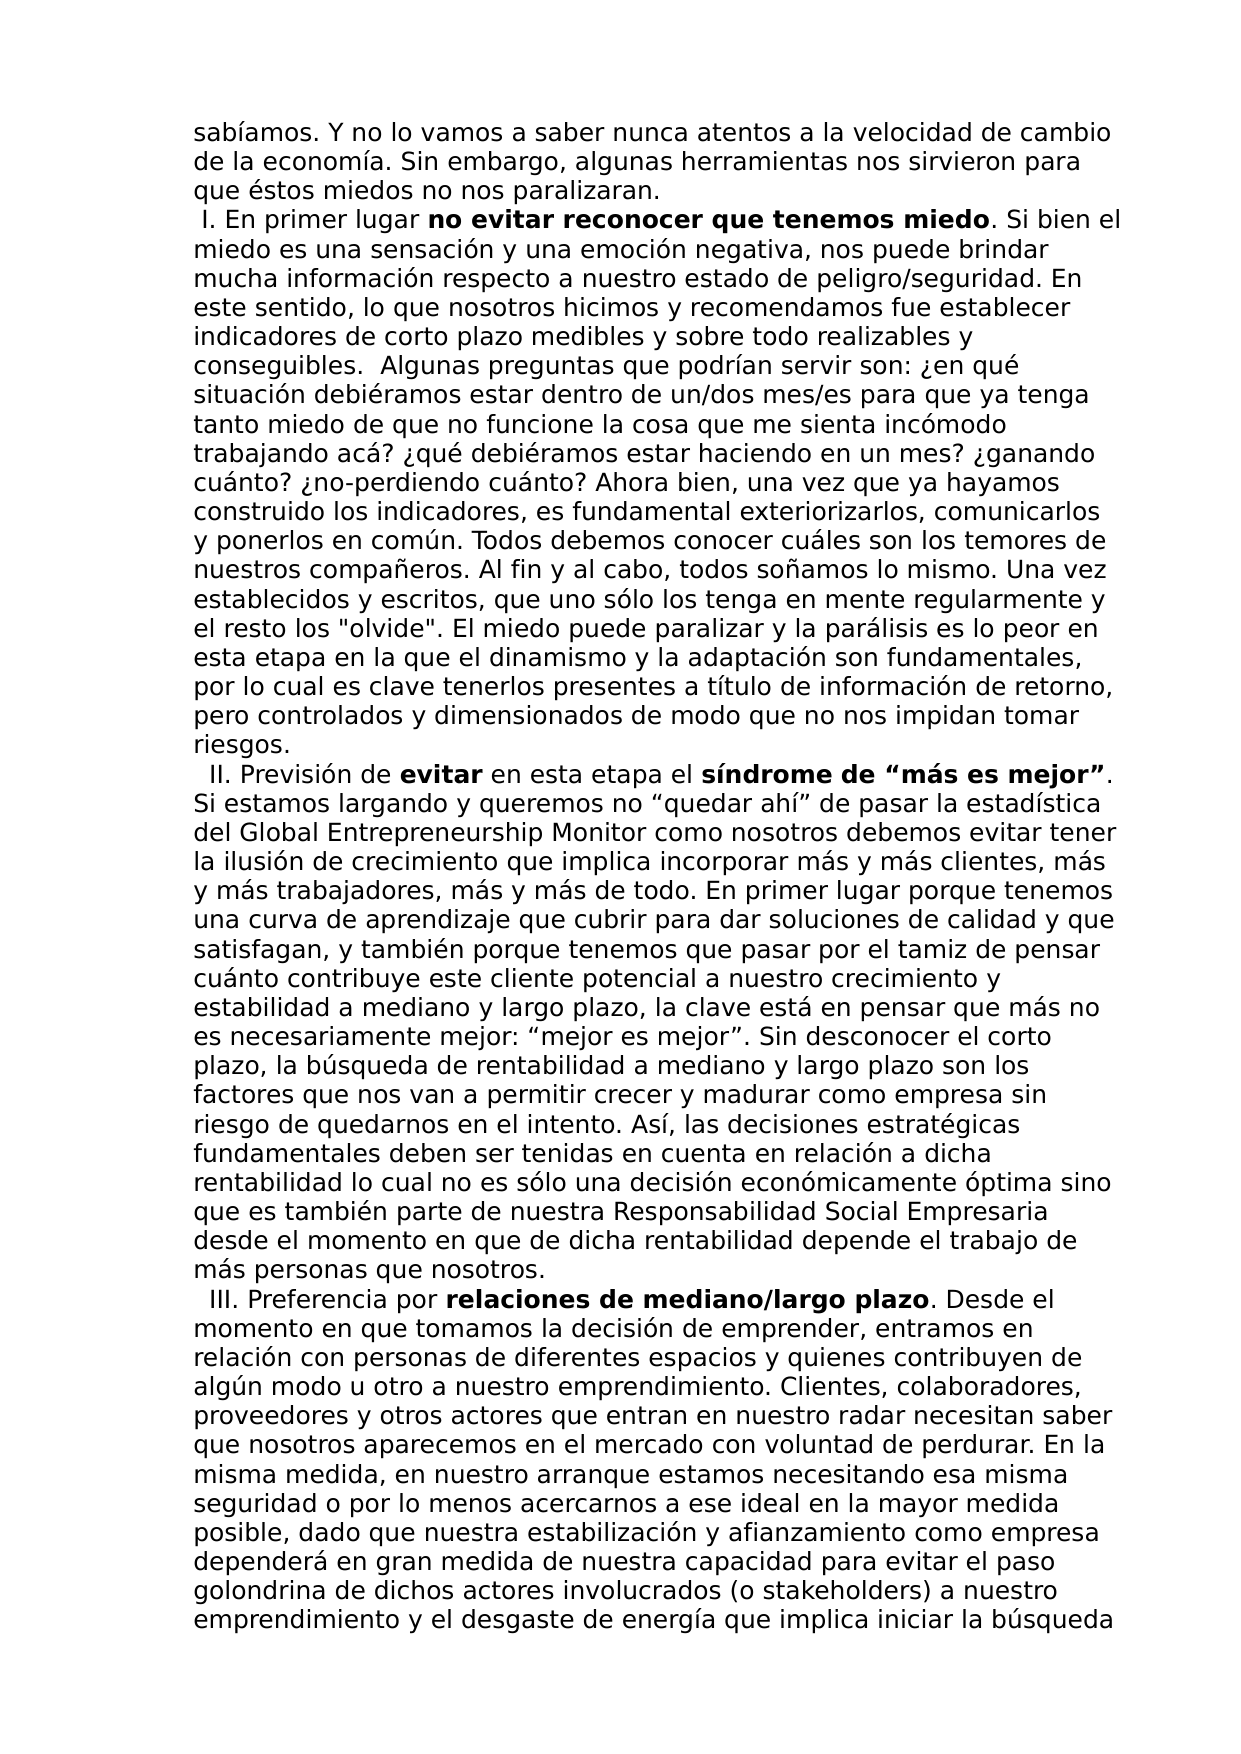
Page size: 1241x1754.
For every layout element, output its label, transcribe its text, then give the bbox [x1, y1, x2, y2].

list I. En primer lugar no evitar reconocer que tenemos miedo. Si bien el miedo es una sensación y una emoción negativa, nos puede brindar mucha información respecto a nuestro estado de peligro/seguridad. En este sentido, lo que nosotros hicimos y recomendamos fue establecer indicadores de corto plazo medibles y sobre todo realizables y conseguibles. Algunas preguntas que podrían servir son: ¿en qué situación debiéramos estar dentro de un/dos mes/es para que ya tenga tanto miedo de que no funcione la cosa que me sienta incómodo trabajando acá? ¿qué debiéramos estar haciendo en un mes? ¿ganando cuánto? ¿no-perdiendo cuánto? Ahora bien, una vez que ya hayamos construido los indicadores, es fundamental exteriorizarlos, comunicarlos y ponerlos en común. Todos debemos conocer cuáles son los temores de nuestros compañeros. Al fin y al cabo, todos soñamos lo mismo. Una vez establecidos y escritos, que uno sólo los tenga en mente regularmente y el resto los "olvide". El miedo puede paralizar y la parálisis es lo peor en esta etapa en la que el dinamismo y la adaptación son fundamentales, por lo cual es clave tenerlos presentes a título de información de retorno, pero controlados y dimensionados de modo que no nos impidan tomar riesgos. [156, 206, 1122, 760]
list II. Previsión de evitar en esta etapa el síndrome de “más es mejor”. Si estamos largando y queremos no “quedar ahí” de pasar la estadística del Global Entrepreneurship Monitor como nosotros debemos evitar tener la ilusión de crecimiento que implica incorporar más y más clientes, más y más trabajadores, más y más de todo. En primer lugar porque tenemos una curva de aprendizaje que cubrir para dar soluciones de calidad y que satisfagan, y también porque tenemos que pasar por el tamiz de pensar cuánto contribuye este cliente potencial a nuestro crecimiento y estabilidad a mediano y largo plazo, la clave está en pensar que más no es necesariamente mejor: “mejor es mejor”. Sin desconocer el corto plazo, la búsqueda de rentabilidad a mediano y largo plazo son los factores que nos van a permitir crecer y madurar como empresa sin riesgo de quedarnos en el intento. Así, las decisiones estratégicas fundamentales deben ser tenidas en cuenta en relación a dicha rentabilidad lo cual no es sólo una decisión económicamente óptima sino que es también parte de nuestra Responsabilidad Social Empresaria desde el momento en que de dicha rentabilidad depende el trabajo de más personas que nosotros. [156, 760, 1122, 1285]
list III. Preferencia por relaciones de mediano/largo plazo. Desde el momento en que tomamos la decisión de emprender, entramos en relación con personas de diferentes espacios y quienes contribuyen de algún modo u otro a nuestro emprendimiento. Clientes, colaboradores, proveedores y otros actores que entran en nuestro radar necesitan saber que nosotros aparecemos en el mercado con voluntad de perdurar. En la misma medida, en nuestro arranque estamos necesitando esa misma seguridad o por lo menos acercarnos a ese ideal en la mayor medida posible, dado que nuestra estabilización y afianzamiento como empresa dependerá en gran medida de nuestra capacidad para evitar el paso golondrina de dichos actores involucrados (o stakeholders) a nuestro emprendimiento y el desgaste de energía que implica iniciar la búsqueda [156, 1285, 1122, 1635]
list sabíamos. Y no lo vamos a saber nunca atentos a la velocidad de cambio de la economía. Sin embargo, algunas herramientas nos sirvieron para que éstos miedos no nos paralizaran. [156, 118, 1122, 206]
